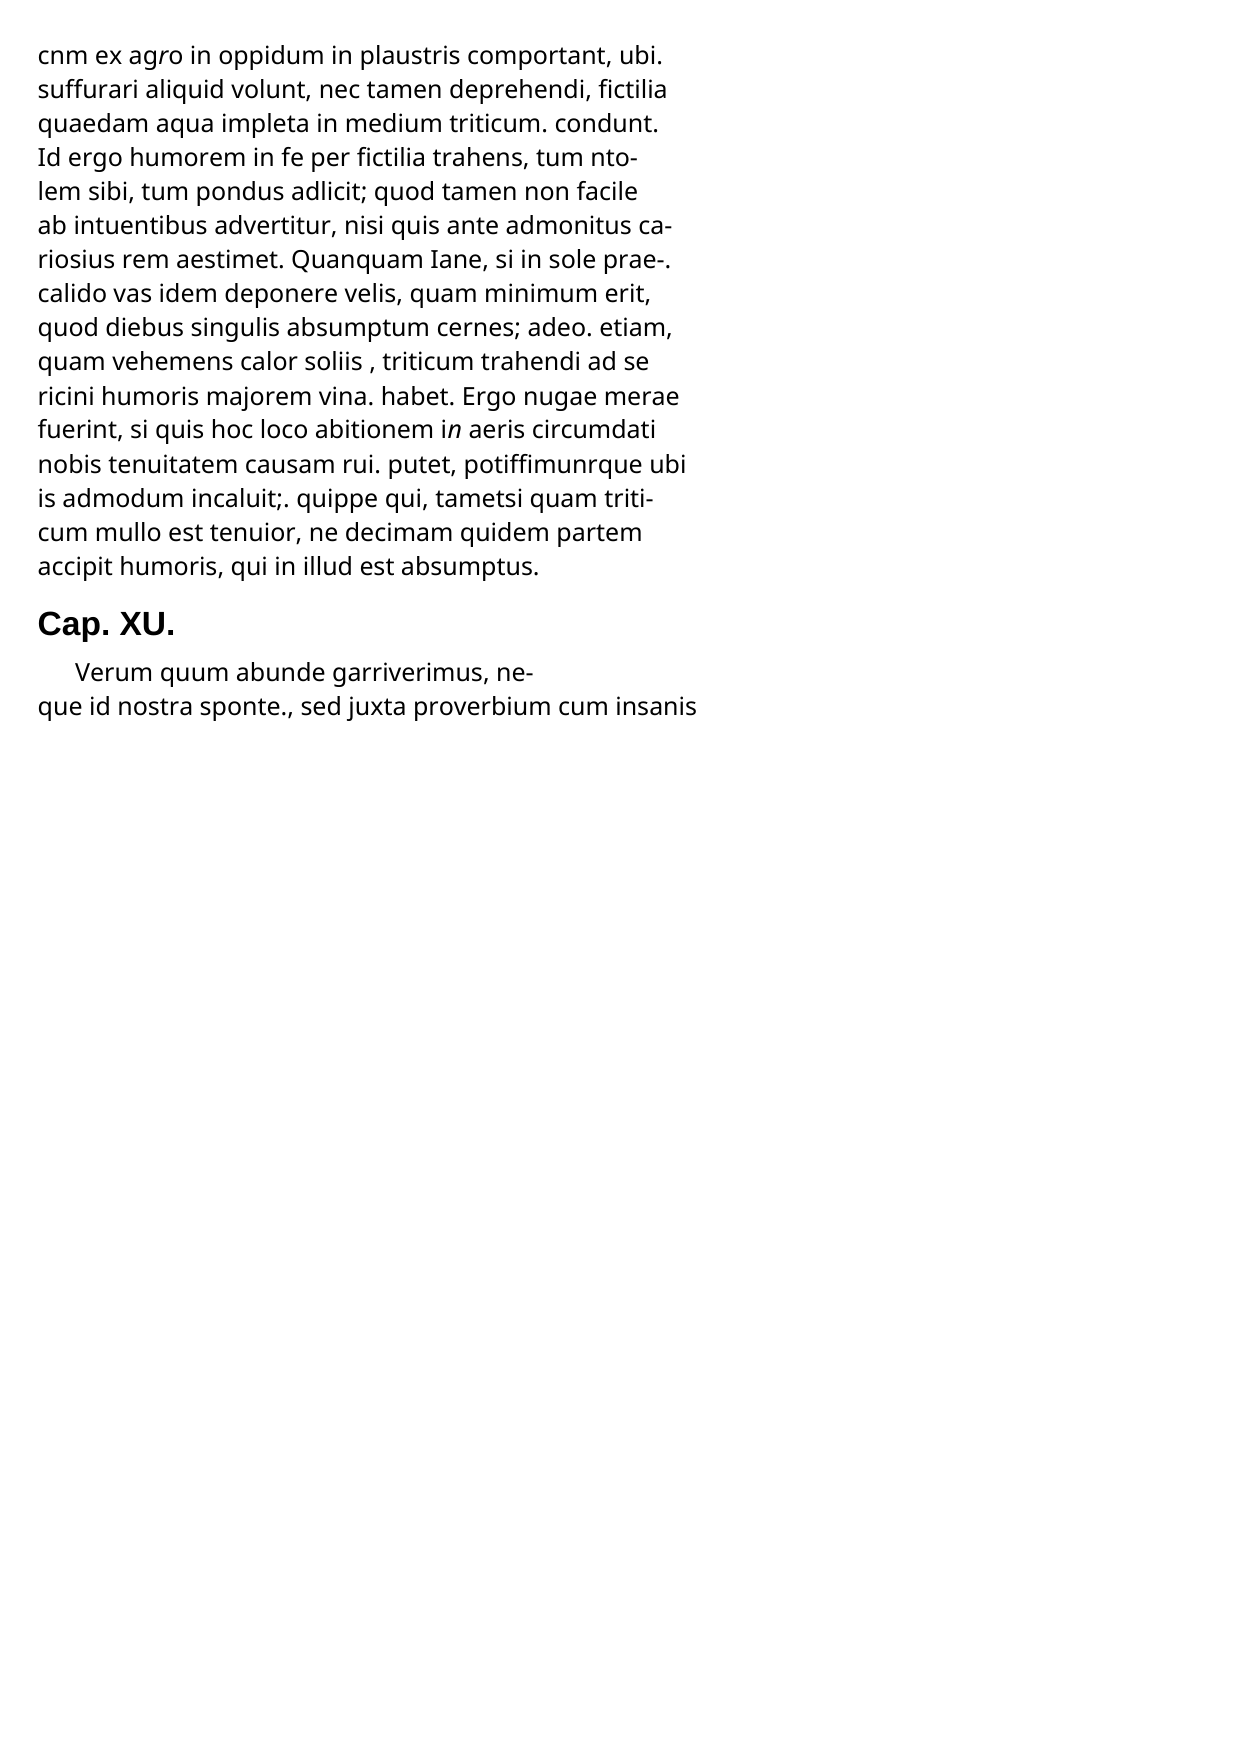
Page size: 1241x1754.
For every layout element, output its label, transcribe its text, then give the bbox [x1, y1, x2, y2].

text cnm ex agro in oppidum in plaustris comportant, ubi. suffurari aliquid volunt, nec tamen deprehendi, fictilia quaedam aqua impleta in medium triticum. condunt. Id ergo humorem in fe per fictilia trahens, tum nto- lem sibi, tum pondus adlicit; quod tamen non facile ab intuentibus advertitur, nisi quis ante admonitus ca- riosius rem aestimet. Quanquam Iane, si in sole prae-. calido vas idem deponere velis, quam minimum erit, quod diebus singulis absumptum cernes; adeo. etiam, quam vehemens calor soliis , triticum trahendi ad se ricini humoris majorem vina. habet. Ergo nugae merae fuerint, si quis hoc loco abitionem in aeris circumdati nobis tenuitatem causam rui. putet, potiffimunrque ubi is admodum incaluit;. quippe qui, tametsi quam triti- cum mullo est tenuior, ne decimam quidem partem accipit humoris, qui in illud est absumptus. [37, 37, 1203, 582]
subtitle Cap. XU. [37, 603, 1203, 642]
text Verum quum abunde garriverimus, ne- que id nostra sponte., sed juxta proverbium cum insanis [37, 654, 1203, 723]
